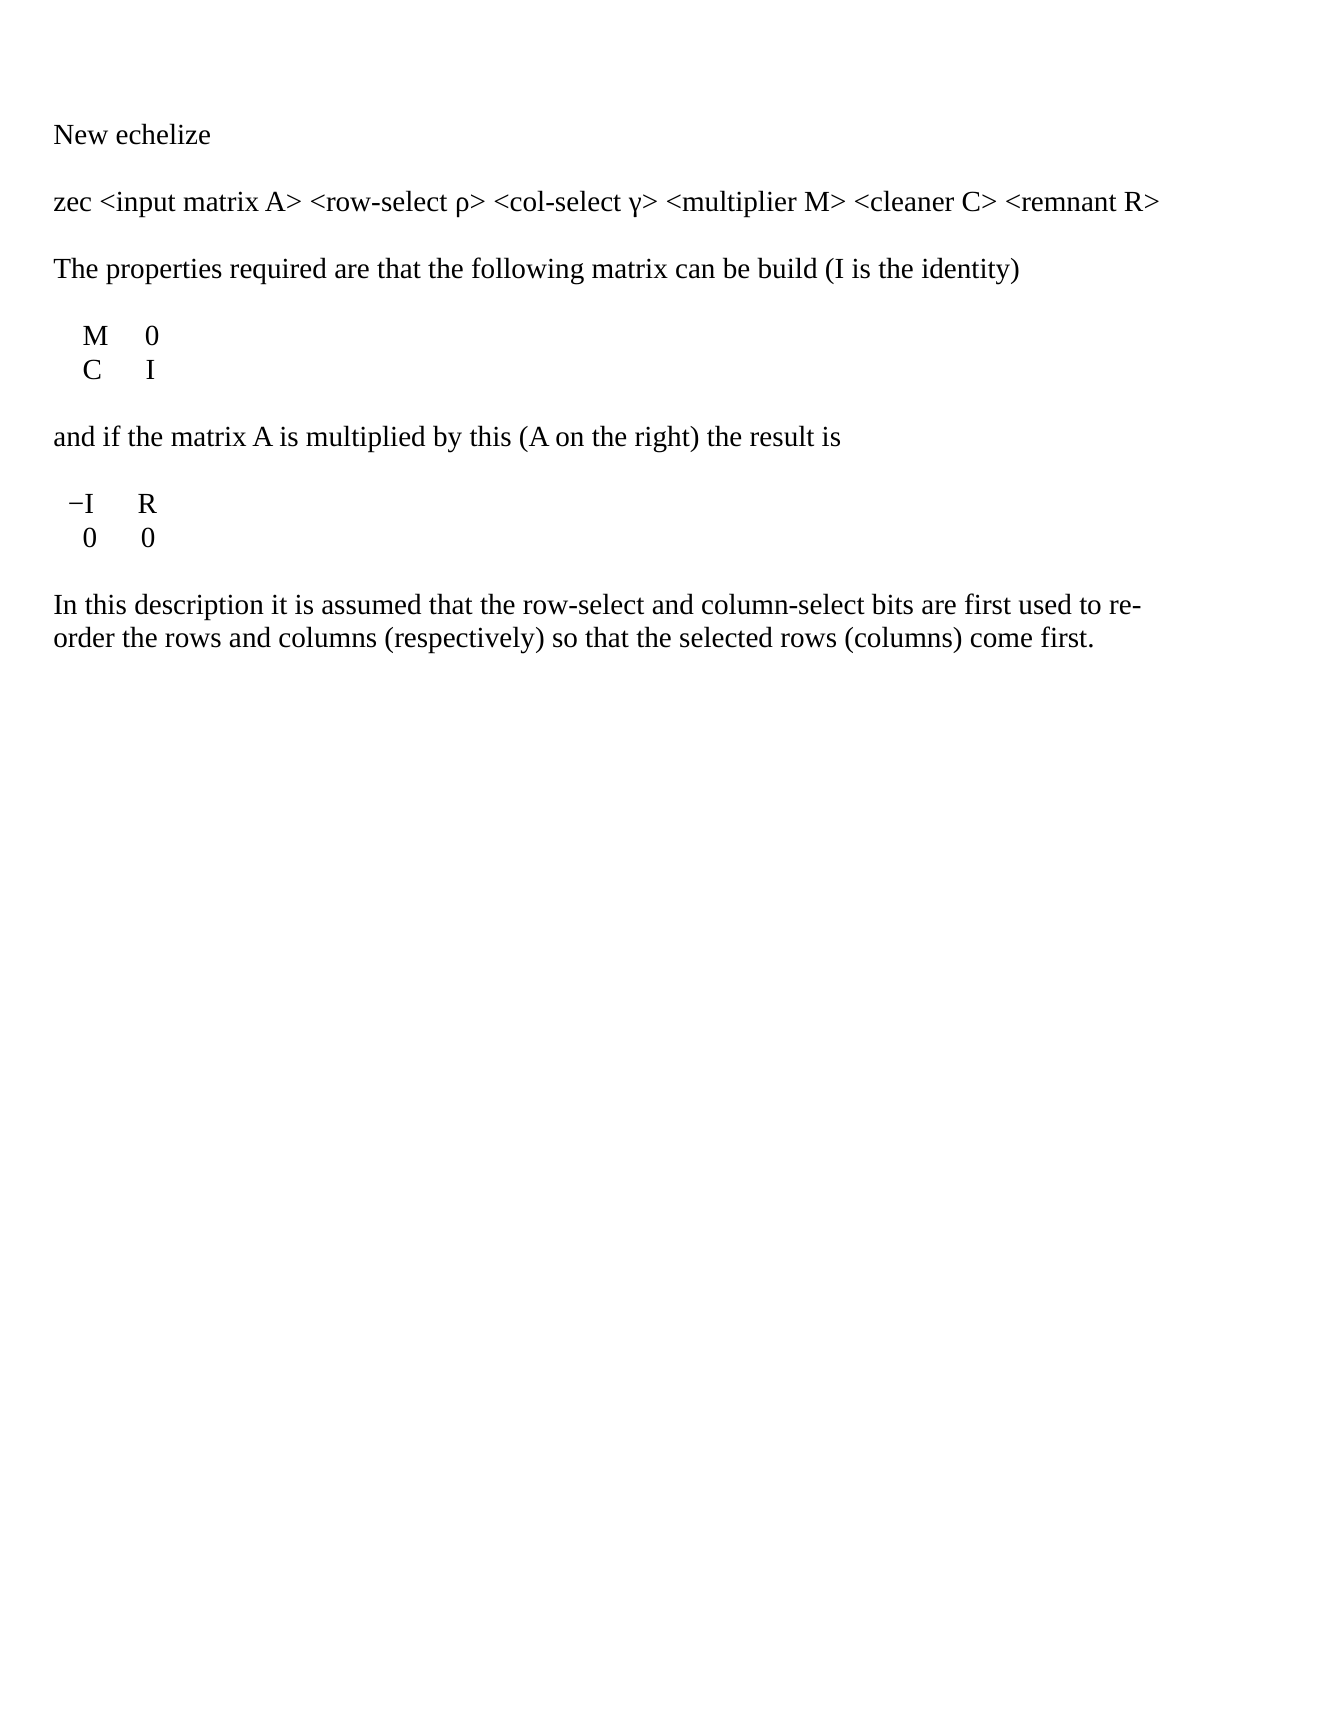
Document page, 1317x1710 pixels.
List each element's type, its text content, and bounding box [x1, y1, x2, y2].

text New echelize [53, 117, 1174, 151]
text zec <input matrix A> <row-select ρ> <col-select γ> <multiplier M> <cleaner C> <remnant R> [53, 184, 1174, 218]
text M 0 [53, 318, 1174, 352]
text −I R [53, 486, 1174, 520]
text C I [53, 352, 1174, 386]
text and if the matrix A is multiplied by this (A on the right) the result is [53, 419, 1174, 453]
text The properties required are that the following matrix can be build (I is the identity) [53, 251, 1174, 285]
text In this description it is assumed that the row-select and column-select bits are first used to re-order the rows and columns (respectively) so that the selected rows (columns) come first. [53, 587, 1174, 654]
text 0 0 [53, 520, 1174, 553]
